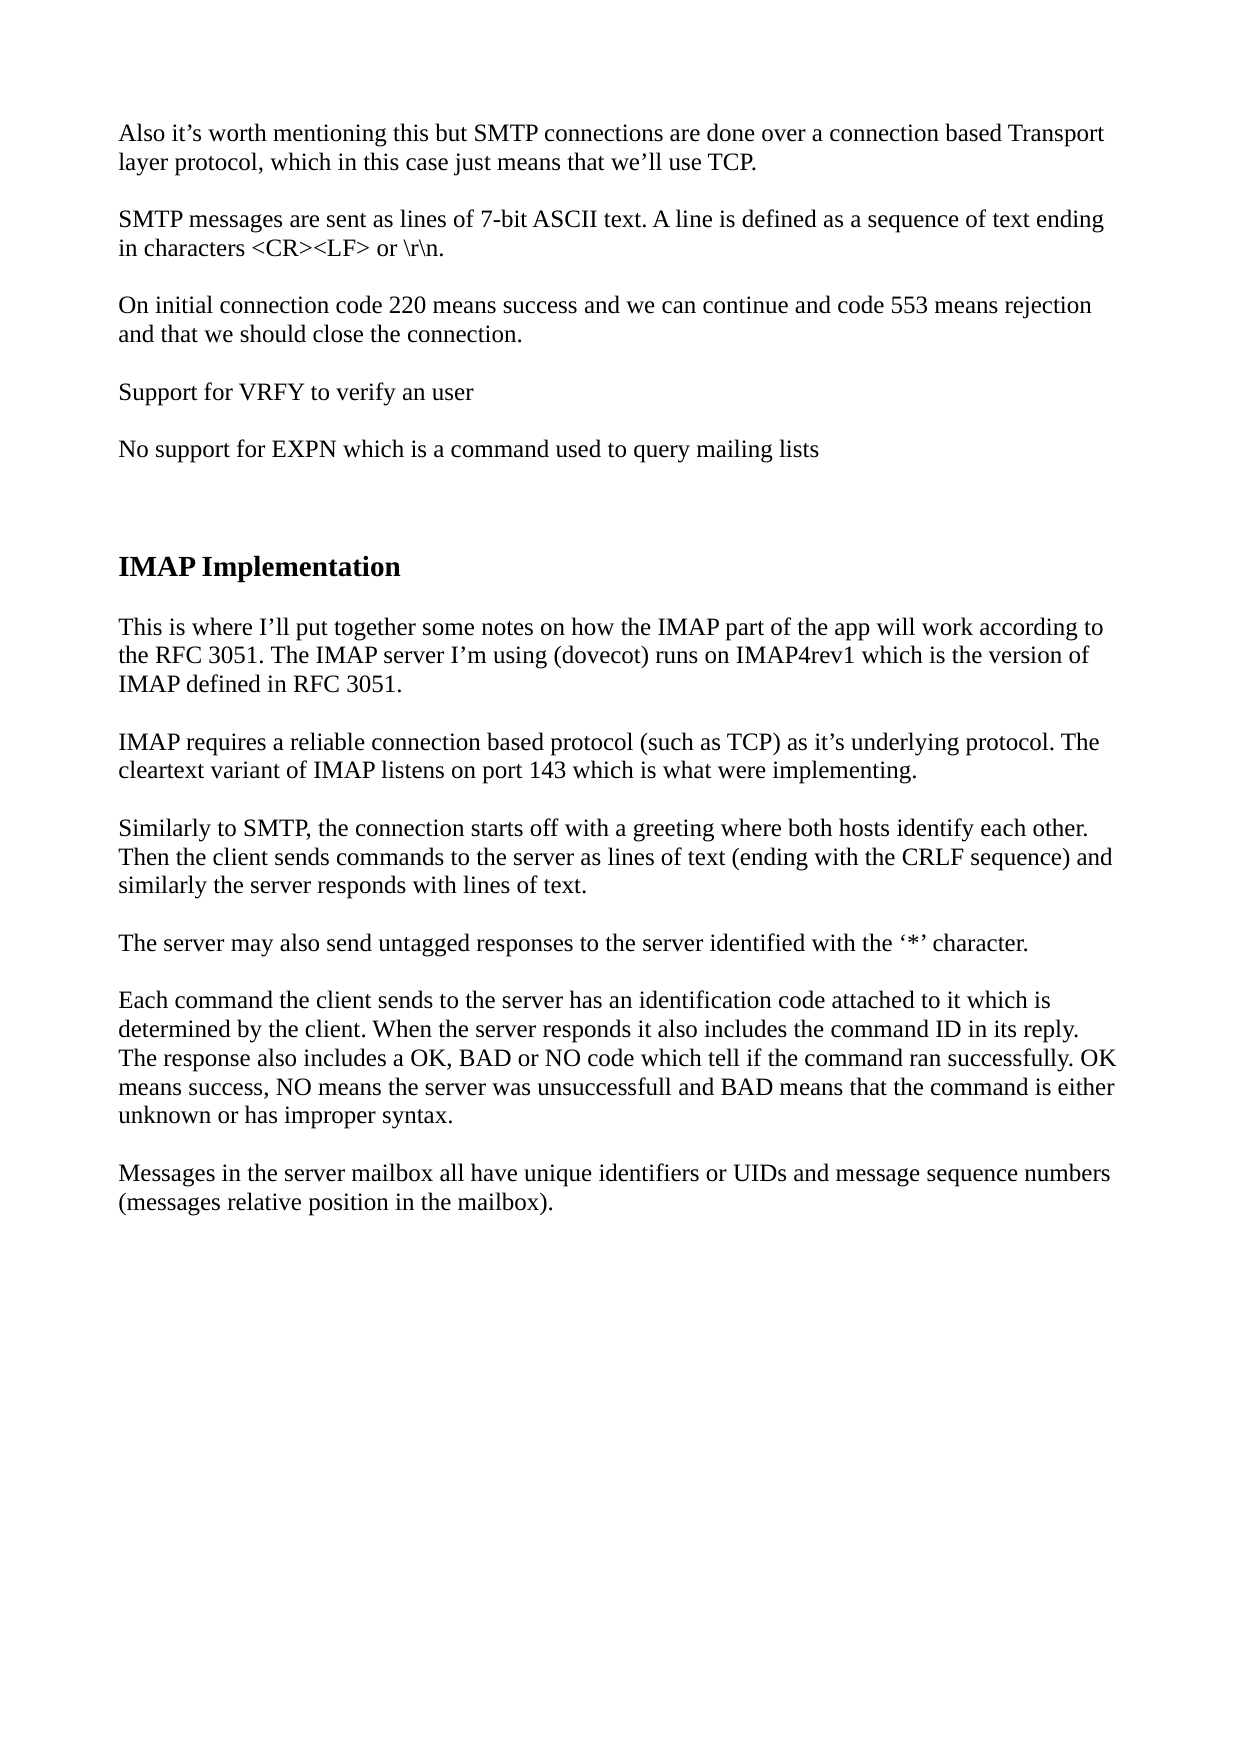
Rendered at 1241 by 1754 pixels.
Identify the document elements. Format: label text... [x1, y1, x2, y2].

text Similarly to SMTP, the connection starts off with a greeting where both hosts identify each other. Then the client sends commands to the server as lines of text (ending with the CRLF sequence) and similarly the server responds with lines of text. [118, 813, 1122, 899]
text Also it’s worth mentioning this but SMTP connections are done over a connection based Transport layer protocol, which in this case just means that we’ll use TCP. [118, 118, 1122, 176]
text On initial connection code 220 means success and we can continue and code 553 means rejection and that we should close the connection. [118, 291, 1122, 348]
text No support for EXPN which is a command used to query mailing lists [118, 434, 1122, 463]
text IMAP Implementation [118, 549, 1122, 583]
text SMTP messages are sent as lines of 7-bit ASCII text. A line is defined as a sequence of text ending in characters <CR><LF> or \r\n. [118, 204, 1122, 262]
text This is where I’ll put together some notes on how the IMAP part of the app will work according to the RFC 3051. The IMAP server I’m using (dovecot) runs on IMAP4rev1 which is the version of IMAP defined in RFC 3051. [118, 612, 1122, 698]
text The server may also send untagged responses to the server identified with the ‘*’ character. [118, 928, 1122, 957]
text IMAP requires a reliable connection based protocol (such as TCP) as it’s underlying protocol. The cleartext variant of IMAP listens on port 143 which is what were implementing. [118, 727, 1122, 784]
text Each command the client sends to the server has an identification code attached to it which is determined by the client. When the server responds it also includes the command ID in its reply. The response also includes a OK, BAD or NO code which tell if the command ran successfully. OK means success, NO means the server was unsuccessfull and BAD means that the command is either unknown or has improper syntax. [118, 985, 1122, 1129]
text Support for VRFY to verify an user [118, 377, 1122, 406]
text Messages in the server mailbox all have unique identifiers or UIDs and message sequence numbers (messages relative position in the mailbox). [118, 1158, 1122, 1215]
